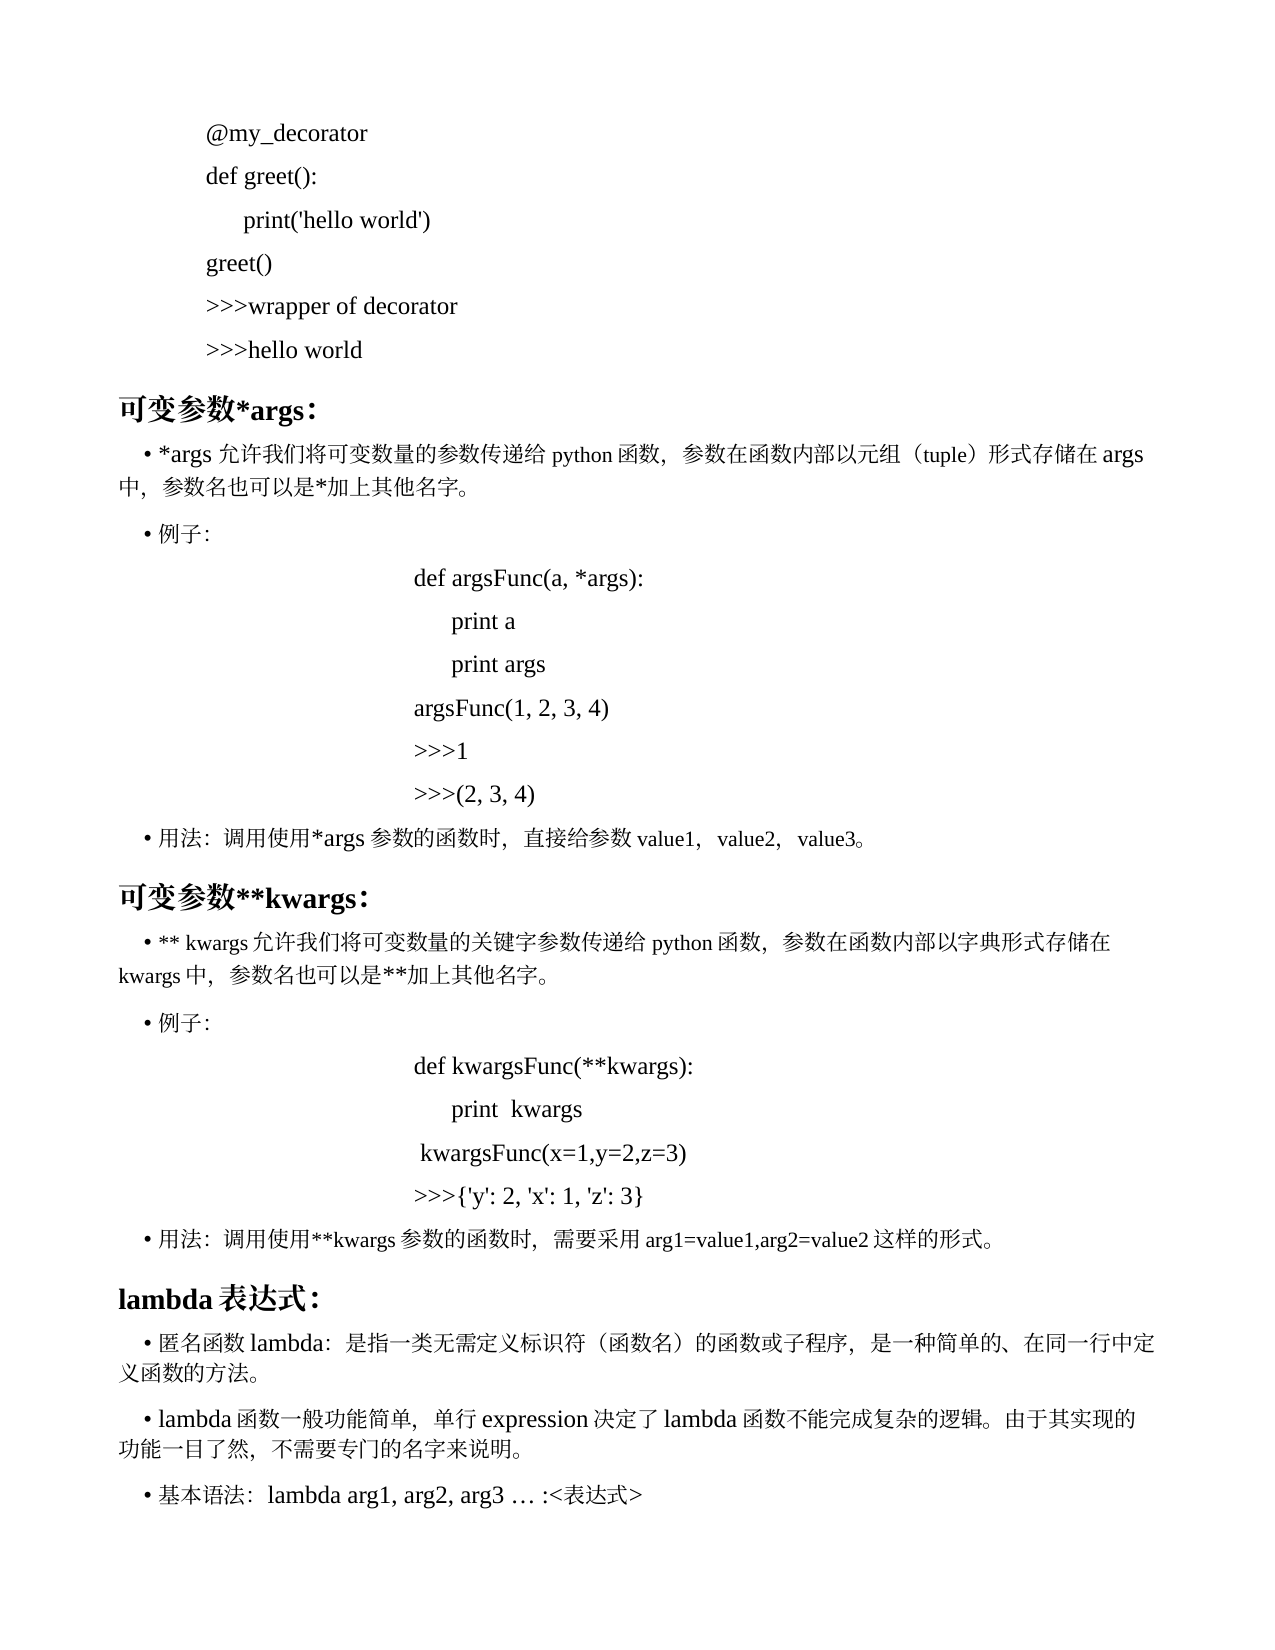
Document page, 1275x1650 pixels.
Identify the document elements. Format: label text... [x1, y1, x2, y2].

text print args [118, 649, 1157, 678]
text print kwargs [118, 1094, 1157, 1123]
text • 基本语法：lambda arg1, arg2, arg3 … :<表达式> [118, 1481, 1157, 1509]
text def kwargsFunc(**kwargs): [118, 1051, 1157, 1080]
text print('hello world') [206, 205, 1157, 233]
text argsFunc(1, 2, 3, 4) [118, 693, 1157, 722]
text >>>(2, 3, 4) [118, 779, 1157, 808]
text • *args 允许我们将可变数量的参数传递给 python函数，参数在函数内部以元组（tuple）形式存储在args中，参数名也可以是*加上其他名字。 [118, 439, 1157, 501]
text kwargsFunc(x=1,y=2,z=3) [118, 1138, 1157, 1166]
text >>>hello world [206, 335, 1157, 363]
text def greet(): [206, 161, 1157, 190]
text • lambda函数一般功能简单，单行expression决定了lambda函数不能完成复杂的逻辑。由于其实现的功能一目了然，不需要专门的名字来说明。 [118, 1404, 1157, 1462]
text print a [118, 606, 1157, 635]
text >>>1 [118, 736, 1157, 765]
text • ** kwargs允许我们将可变数量的关键字参数传递给 python函数，参数在函数内部以字典形式存储在kwargs中，参数名也可以是**加上其他名字。 [118, 927, 1157, 989]
text greet() [206, 248, 1157, 277]
text >>>{'y': 2, 'x': 1, 'z': 3} [118, 1181, 1157, 1210]
text • 例子： [118, 1008, 1157, 1036]
text >>>wrapper of decorator [206, 291, 1157, 320]
text • 用法：调用使用**kwargs参数的函数时，需要采用arg1=value1,arg2=value2这样的形式。 [118, 1224, 1157, 1253]
text • 用法：调用使用*args参数的函数时，直接给参数value1，value2，value3。 [118, 823, 1157, 852]
text def argsFunc(a, *args): [118, 563, 1157, 592]
text • 例子： [118, 519, 1157, 548]
text • 匿名函数lambda：是指一类无需定义标识符（函数名）的函数或子程序，是一种简单的、在同一行中定义函数的方法。 [118, 1328, 1157, 1386]
subtitle 可变参数**kwargs： [118, 881, 1157, 914]
subtitle lambda表达式： [118, 1282, 1157, 1316]
subtitle 可变参数*args： [118, 393, 1157, 426]
text @my_decorator [206, 118, 1157, 147]
